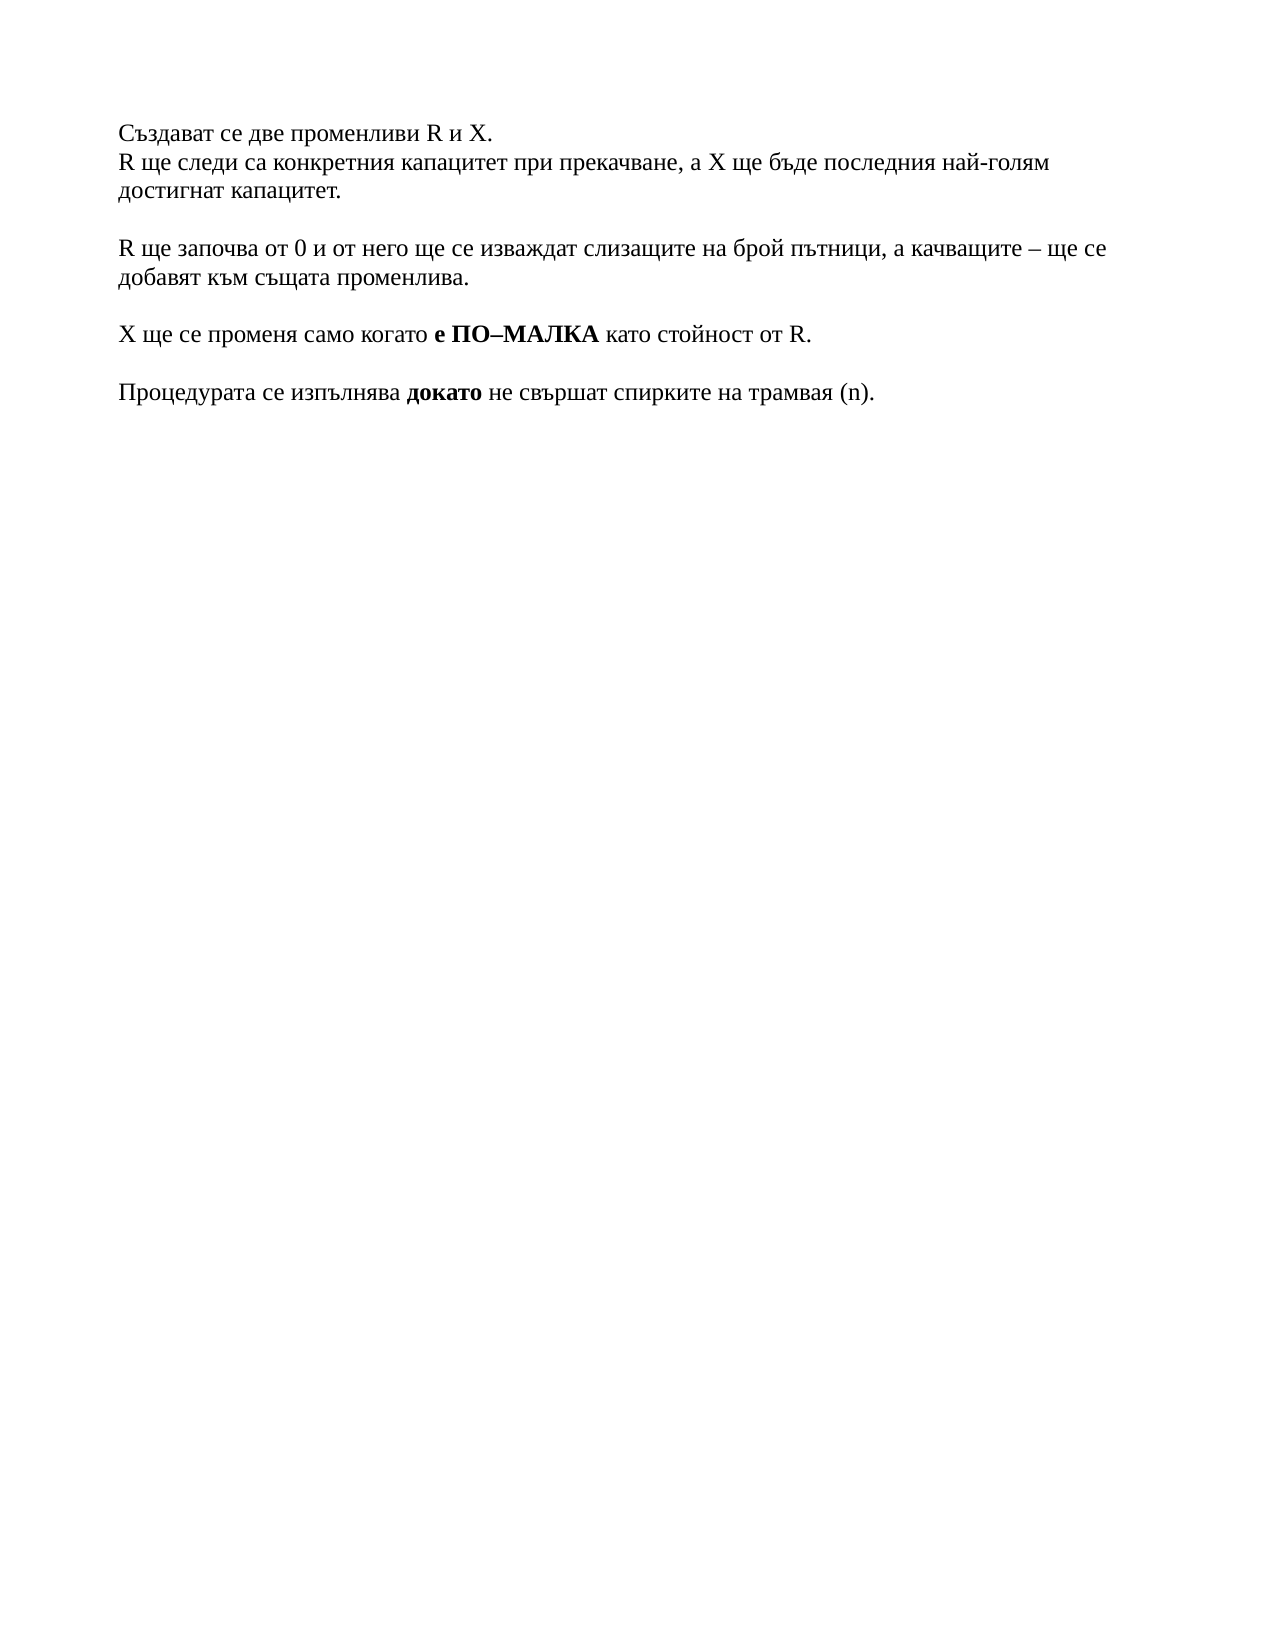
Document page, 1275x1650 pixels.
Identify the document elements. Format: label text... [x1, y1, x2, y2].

text R ще следи са конкретния капацитет при прекачване, а X ще бъде последния най-голям достигнат капацитет. [118, 147, 1157, 204]
text Създават се две променливи R и X. [118, 118, 1157, 147]
text X ще се променя само когато е ПО–МАЛКА като стойност от R. [118, 319, 1157, 348]
text Процедурата се изпълнява докато не свършат спирките на трамвая (n). [118, 377, 1157, 406]
text R ще започва от 0 и от него ще се изваждат слизащите на брой пътници, а качващите – ще се добавят към същата променлива. [118, 233, 1157, 291]
